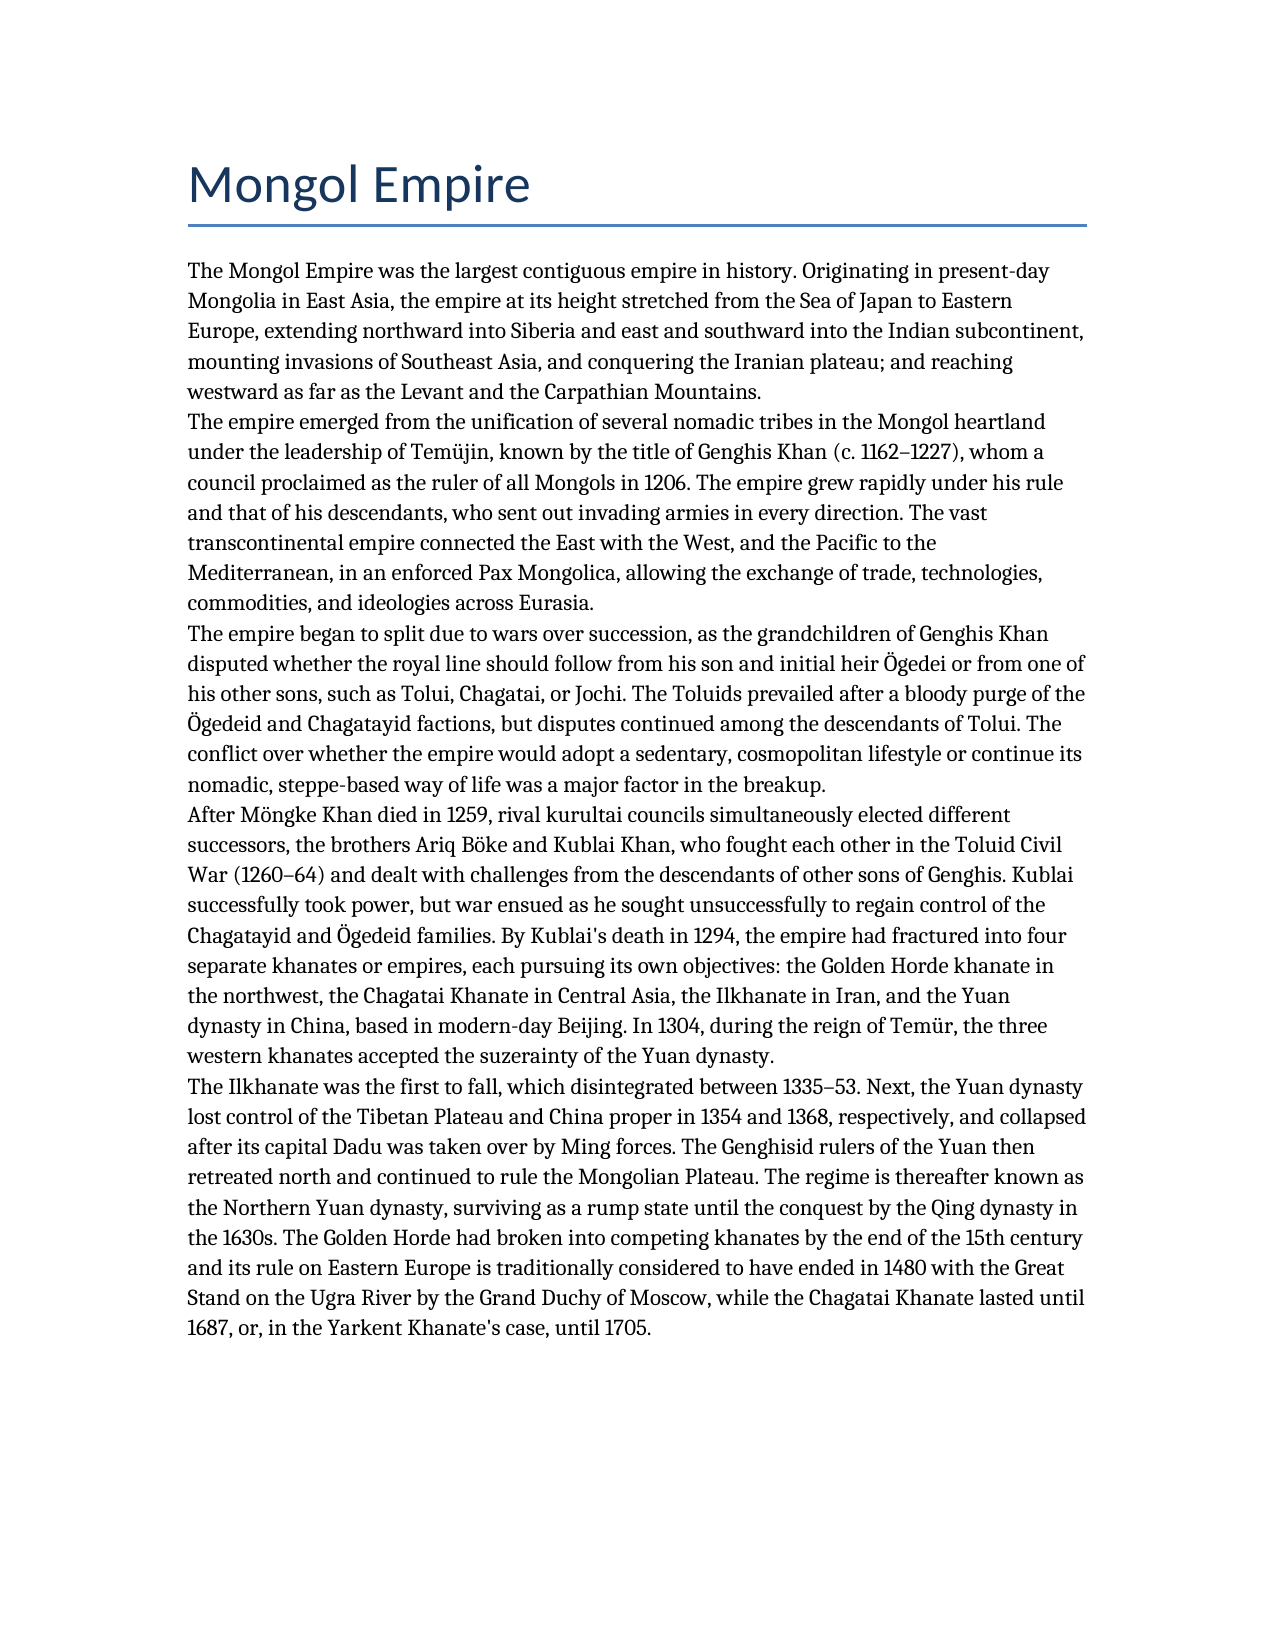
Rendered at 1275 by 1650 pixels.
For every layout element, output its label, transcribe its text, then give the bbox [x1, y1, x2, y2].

text The Mongol Empire was the largest contiguous empire in history. Originating in present-day Mongolia in East Asia, the empire at its height stretched from the Sea of Japan to Eastern Europe, extending northward into Siberia and east and southward into the Indian subcontinent, mounting invasions of Southeast Asia, and conquering the Iranian plateau; and reaching westward as far as the Levant and the Carpathian Mountains. The empire emerged from the unification of several nomadic tribes in the Mongol heartland under the leadership of Temüjin, known by the title of Genghis Khan (c. 1162–1227), whom a council proclaimed as the ruler of all Mongols in 1206. The empire grew rapidly under his rule and that of his descendants, who sent out invading armies in every direction. The vast transcontinental empire connected the East with the West, and the Pacific to the Mediterranean, in an enforced Pax Mongolica, allowing the exchange of trade, technologies, commodities, and ideologies across Eurasia. The empire began to split due to wars over succession, as the grandchildren of Genghis Khan disputed whether the royal line should follow from his son and initial heir Ögedei or from one of his other sons, such as Tolui, Chagatai, or Jochi. The Toluids prevailed after a bloody purge of the Ögedeid and Chagatayid factions, but disputes continued among the descendants of Tolui. The conflict over whether the empire would adopt a sedentary, cosmopolitan lifestyle or continue its nomadic, steppe-based way of life was a major factor in the breakup. After Möngke Khan died in 1259, rival kurultai councils simultaneously elected different successors, the brothers Ariq Böke and Kublai Khan, who fought each other in the Toluid Civil War (1260–64) and dealt with challenges from the descendants of other sons of Genghis. Kublai successfully took power, but war ensued as he sought unsuccessfully to regain control of the Chagatayid and Ögedeid families. By Kublai's death in 1294, the empire had fractured into four separate khanates or empires, each pursuing its own objectives: the Golden Horde khanate in the northwest, the Chagatai Khanate in Central Asia, the Ilkhanate in Iran, and the Yuan dynasty in China, based in modern-day Beijing. In 1304, during the reign of Temür, the three western khanates accepted the suzerainty of the Yuan dynasty. The Ilkhanate was the first to fall, which disintegrated between 1335–53. Next, the Yuan dynasty lost control of the Tibetan Plateau and China proper in 1354 and 1368, respectively, and collapsed after its capital Dadu was taken over by Ming forces. The Genghisid rulers of the Yuan then retreated north and continued to rule the Mongolian Plateau. The regime is thereafter known as the Northern Yuan dynasty, surviving as a rump state until the conquest by the Qing dynasty in the 1630s. The Golden Horde had broken into competing khanates by the end of the 15th century and its rule on Eastern Europe is traditionally considered to have ended in 1480 with the Great Stand on the Ugra River by the Grand Duchy of Moscow, while the Chagatai Khanate lasted until 1687, or, in the Yarkent Khanate's case, until 1705. [187, 258, 1087, 1341]
title Mongol Empire [187, 150, 1087, 227]
